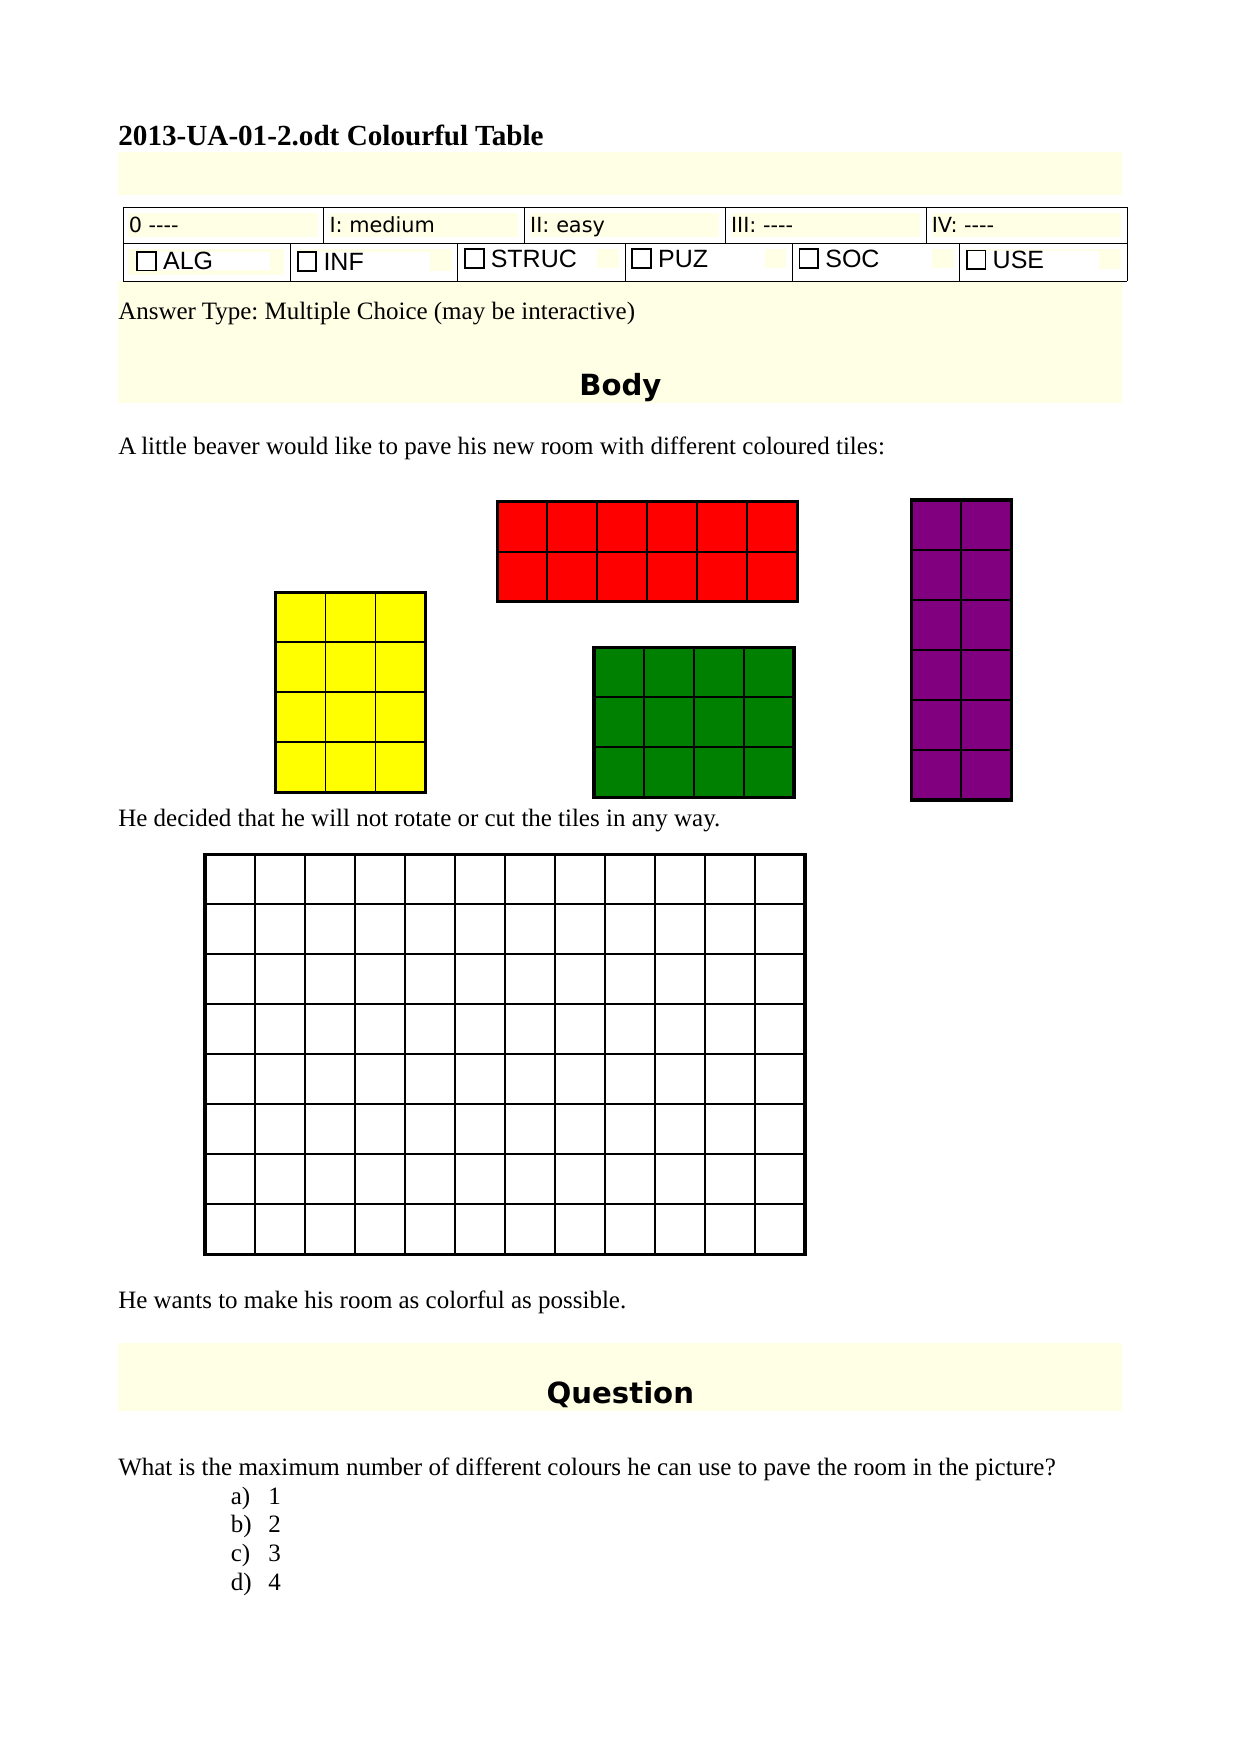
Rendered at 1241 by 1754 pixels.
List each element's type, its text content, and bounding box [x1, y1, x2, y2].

text He decided that he will not rotate or cut the tiles in any way. [118, 489, 1122, 831]
table_header [626, 244, 792, 281]
list 4 [231, 1567, 1122, 1596]
table_header IV: ---- [927, 208, 1127, 243]
text He wants to make his room as colorful as possible. [118, 1285, 1122, 1314]
subtitle Question [118, 1377, 1122, 1411]
subtitle Body [118, 369, 1122, 403]
list 3 [231, 1538, 1122, 1567]
table_header [291, 244, 457, 281]
table_header [960, 244, 1127, 281]
table_header [124, 244, 290, 281]
table_header III: ---- [726, 208, 926, 243]
table_header I: medium [324, 208, 524, 243]
table_header [793, 244, 959, 281]
text Answer Type: Multiple Choice (may be interactive) [118, 296, 1122, 324]
text 2013-UA-01-2.odt Colourful Table [118, 118, 1122, 152]
text A little beaver would like to pave his new room with different coloured tiles: [118, 431, 1122, 460]
table_header [458, 244, 625, 281]
table_header 0 ---- [124, 208, 323, 243]
list 2 [231, 1509, 1122, 1538]
text What is the maximum number of different colours he can use to pave the room in the picture? [118, 1452, 1122, 1481]
table_header II: easy [525, 208, 725, 243]
list 1 [231, 1481, 1122, 1509]
